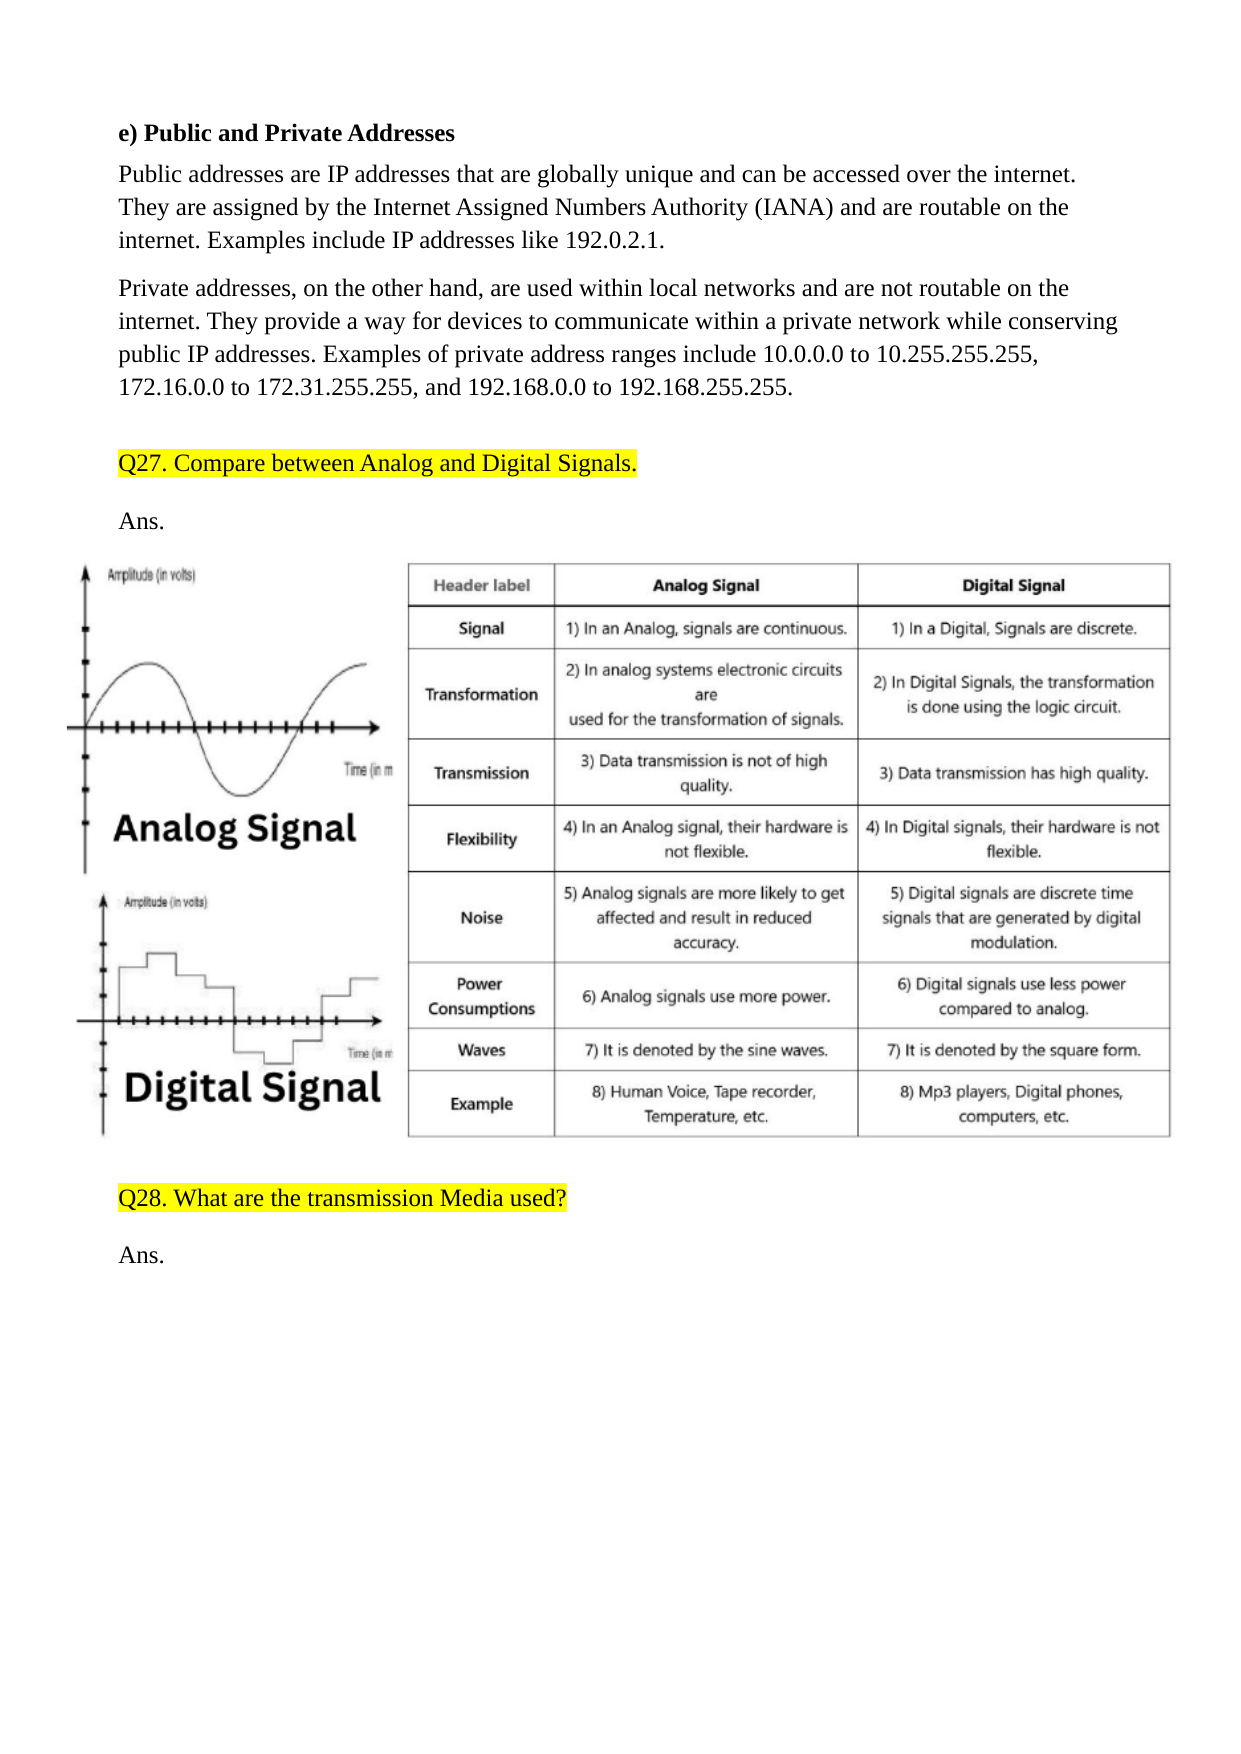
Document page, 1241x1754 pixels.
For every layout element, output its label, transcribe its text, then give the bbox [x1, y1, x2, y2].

text Q28. What are the transmission Media used? [118, 1183, 1122, 1212]
text Q27. Compare between Analog and Digital Signals. [118, 448, 1122, 477]
text Private addresses, on the other hand, are used within local networks and are not routable on the internet. They provide a way for devices to communicate within a private network while conserving public IP addresses. Examples of private address ranges include 10.0.0.0 to 10.255.255.255, 172.16.0.0 to 172.31.255.255, and 192.168.0.0 to 192.168.255.255. [118, 273, 1122, 401]
subtitle e) Public and Private Addresses [118, 118, 1122, 147]
text Ans. [118, 1240, 1122, 1269]
text Ans. [118, 506, 1122, 535]
picture [66, 550, 1181, 1155]
text Public addresses are IP addresses that are globally unique and can be accessed over the internet. They are assigned by the Internet Assigned Numbers Authority (IANA) and are routable on the internet. Examples include IP addresses like 192.0.2.1. [118, 159, 1122, 254]
